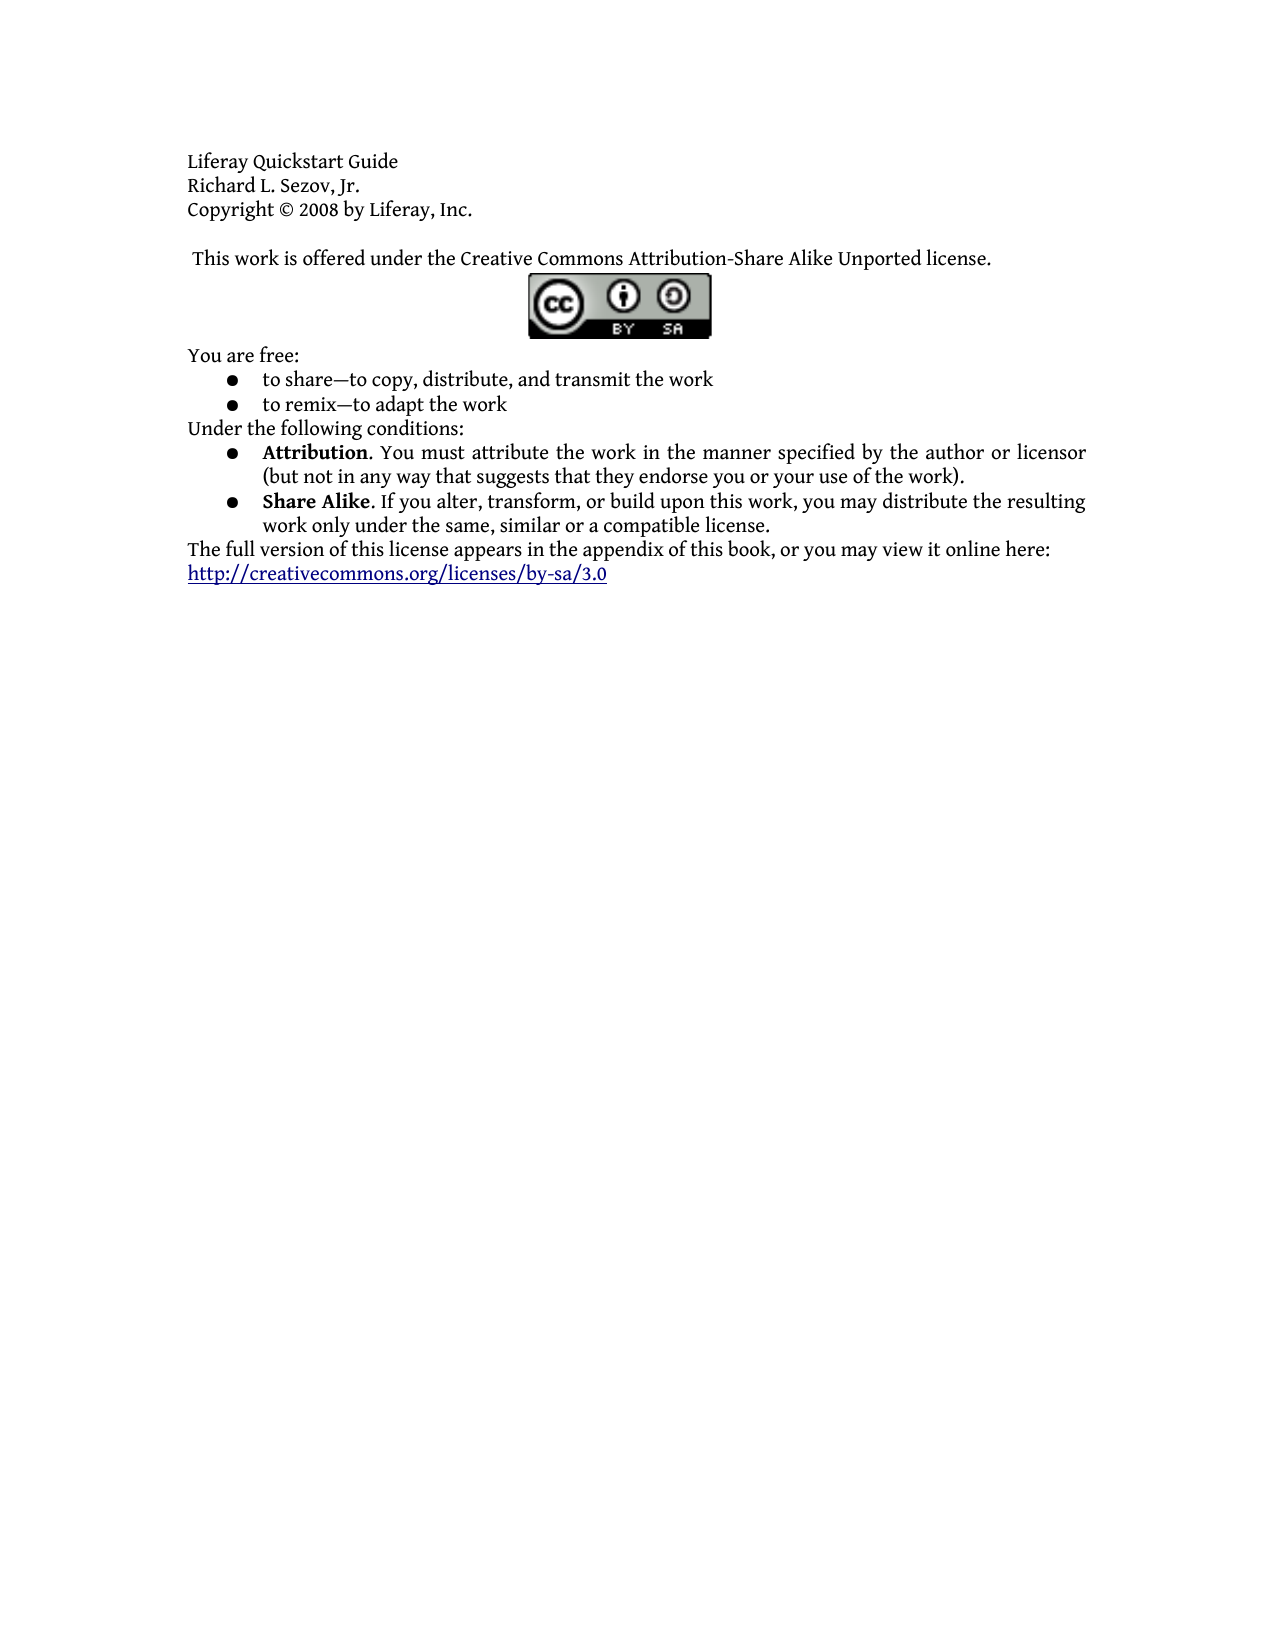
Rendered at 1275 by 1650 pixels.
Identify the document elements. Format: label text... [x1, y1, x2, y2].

text Under the following conditions: [187, 417, 1087, 441]
text Copyright © 2008 by Liferay, Inc. [187, 198, 1087, 223]
list to share—to copy, distribute, and transmit the work [225, 368, 1087, 393]
text Richard L. Sezov, Jr. [187, 174, 1087, 198]
list Share Alike. If you alter, transform, or build upon this work, you may distribute the resulting work only under the same, similar or a compatible license. [225, 490, 1087, 538]
picture [528, 273, 712, 339]
list Attribution. You must attribute the work in the manner specified by the author or licensor (but not in any way that suggests that they endorse you or your use of the work). [225, 441, 1087, 490]
text http://creativecommons.org/licenses/by-sa/3.0 [187, 563, 1087, 587]
text The full version of this license appears in the appendix of this book, or you may view it online here: [187, 538, 1087, 563]
text This work is offered under the Creative Commons Attribution-Share Alike Unported license. [187, 247, 1087, 271]
text Liferay Quickstart Guide [187, 150, 1087, 174]
list to remix—to adapt the work [225, 393, 1087, 417]
text You are free: [187, 344, 1087, 368]
